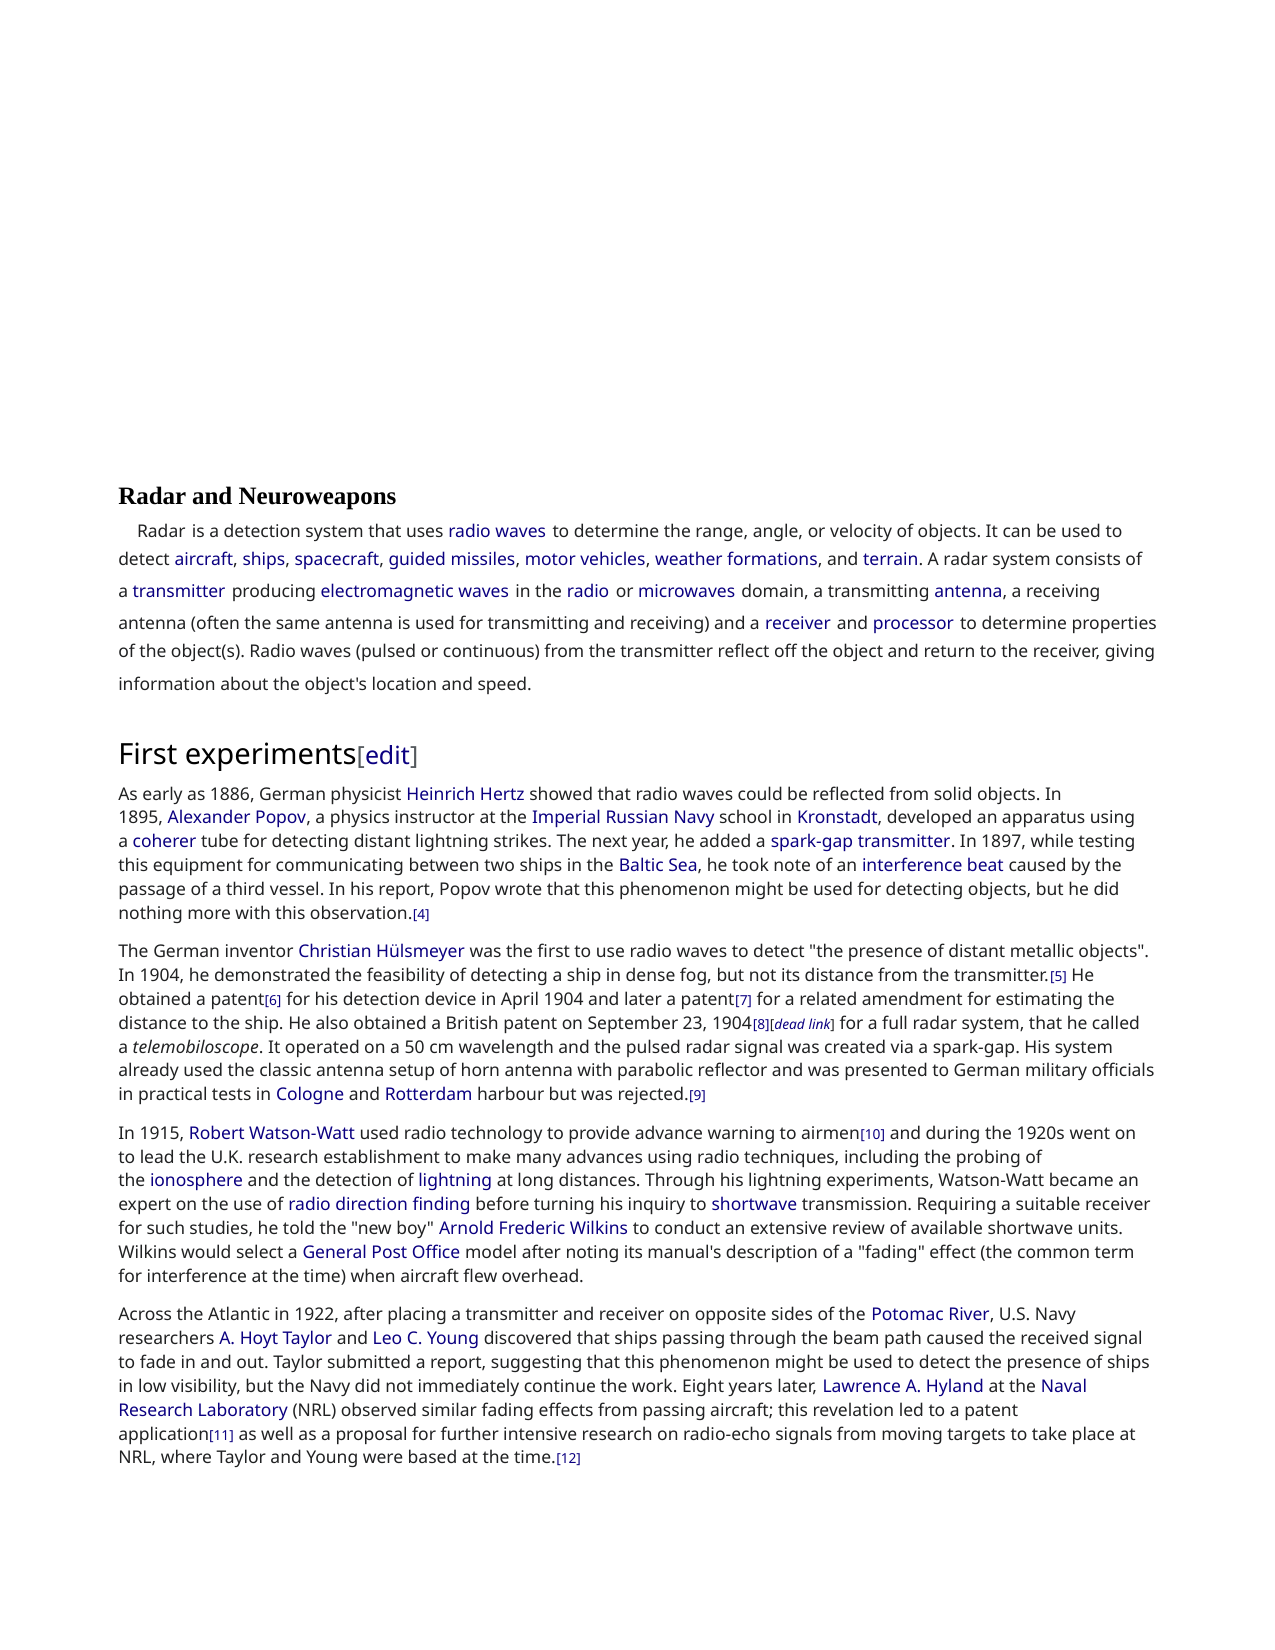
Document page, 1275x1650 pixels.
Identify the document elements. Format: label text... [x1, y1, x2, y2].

text As early as 1886, German physicist Heinrich Hertz showed that radio waves could be reflected from solid objects. In 1895, Alexander Popov, a physics instructor at the Imperial Russian Navy school in Kronstadt, developed an apparatus using a coherer tube for detecting distant lightning strikes. The next year, he added a spark-gap transmitter. In 1897, while testing this equipment for communicating between two ships in the Baltic Sea, he took note of an interference beat caused by the passage of a third vessel. In his report, Popov wrote that this phenomenon might be used for detecting objects, but he did nothing more with this observation.[4] [118, 781, 1157, 924]
text Across the Atlantic in 1922, after placing a transmitter and receiver on opposite sides of the Potomac River, U.S. Navy researchers A. Hoyt Taylor and Leo C. Young discovered that ships passing through the beam path caused the received signal to fade in and out. Taylor submitted a report, suggesting that this phenomenon might be used to detect the presence of ships in low visibility, but the Navy did not immediately continue the work. Eight years later, Lawrence A. Hyland at the Naval Research Laboratory (NRL) observed similar fading effects from passing aircraft; this revelation led to a patent application[11] as well as a proposal for further intensive research on radio-echo signals from moving targets to take place at NRL, where Taylor and Young were based at the time.[12] [118, 1302, 1157, 1469]
text Radar is a detection system that uses radio waves to determine the range, angle, or velocity of objects. It can be used to detect aircraft, ships, spacecraft, guided missiles, motor vehicles, weather formations, and terrain. A radar system consists of a transmitter producing electromagnetic waves in the radio or microwaves domain, a transmitting antenna, a receiving antenna (often the same antenna is used for transmitting and receiving) and a receiver and processor to determine properties of the object(s). Radio waves (pulsed or continuous) from the transmitter reflect off the object and return to the receiver, giving information about the object's location and speed. [118, 514, 1157, 696]
subtitle First experiments[edit] [118, 733, 1157, 773]
text The German inventor Christian Hülsmeyer was the first to use radio waves to detect "the presence of distant metallic objects". In 1904, he demonstrated the feasibility of detecting a ship in dense fog, but not its distance from the transmitter.[5] He obtained a patent[6] for his detection device in April 1904 and later a patent[7] for a related amendment for estimating the distance to the ship. He also obtained a British patent on September 23, 1904[8][dead link] for a full radar system, that he called a telemobiloscope. It operated on a 50 cm wavelength and the pulsed radar signal was created via a spark-gap. His system already used the classic antenna setup of horn antenna with parabolic reflector and was presented to German military officials in practical tests in Cologne and Rotterdam harbour but was rejected.[9] [118, 939, 1157, 1106]
text Radar and Neuroweapons [118, 481, 1157, 510]
text In 1915, Robert Watson-Watt used radio technology to provide advance warning to airmen[10] and during the 1920s went on to lead the U.K. research establishment to make many advances using radio techniques, including the probing of the ionosphere and the detection of lightning at long distances. Through his lightning experiments, Watson-Watt became an expert on the use of radio direction finding before turning his inquiry to shortwave transmission. Requiring a suitable receiver for such studies, he told the "new boy" Arnold Frederic Wilkins to conduct an extensive review of available shortwave units. Wilkins would select a General Post Office model after noting its manual's description of a "fading" effect (the common term for interference at the time) when aircraft flew overhead. [118, 1120, 1157, 1287]
